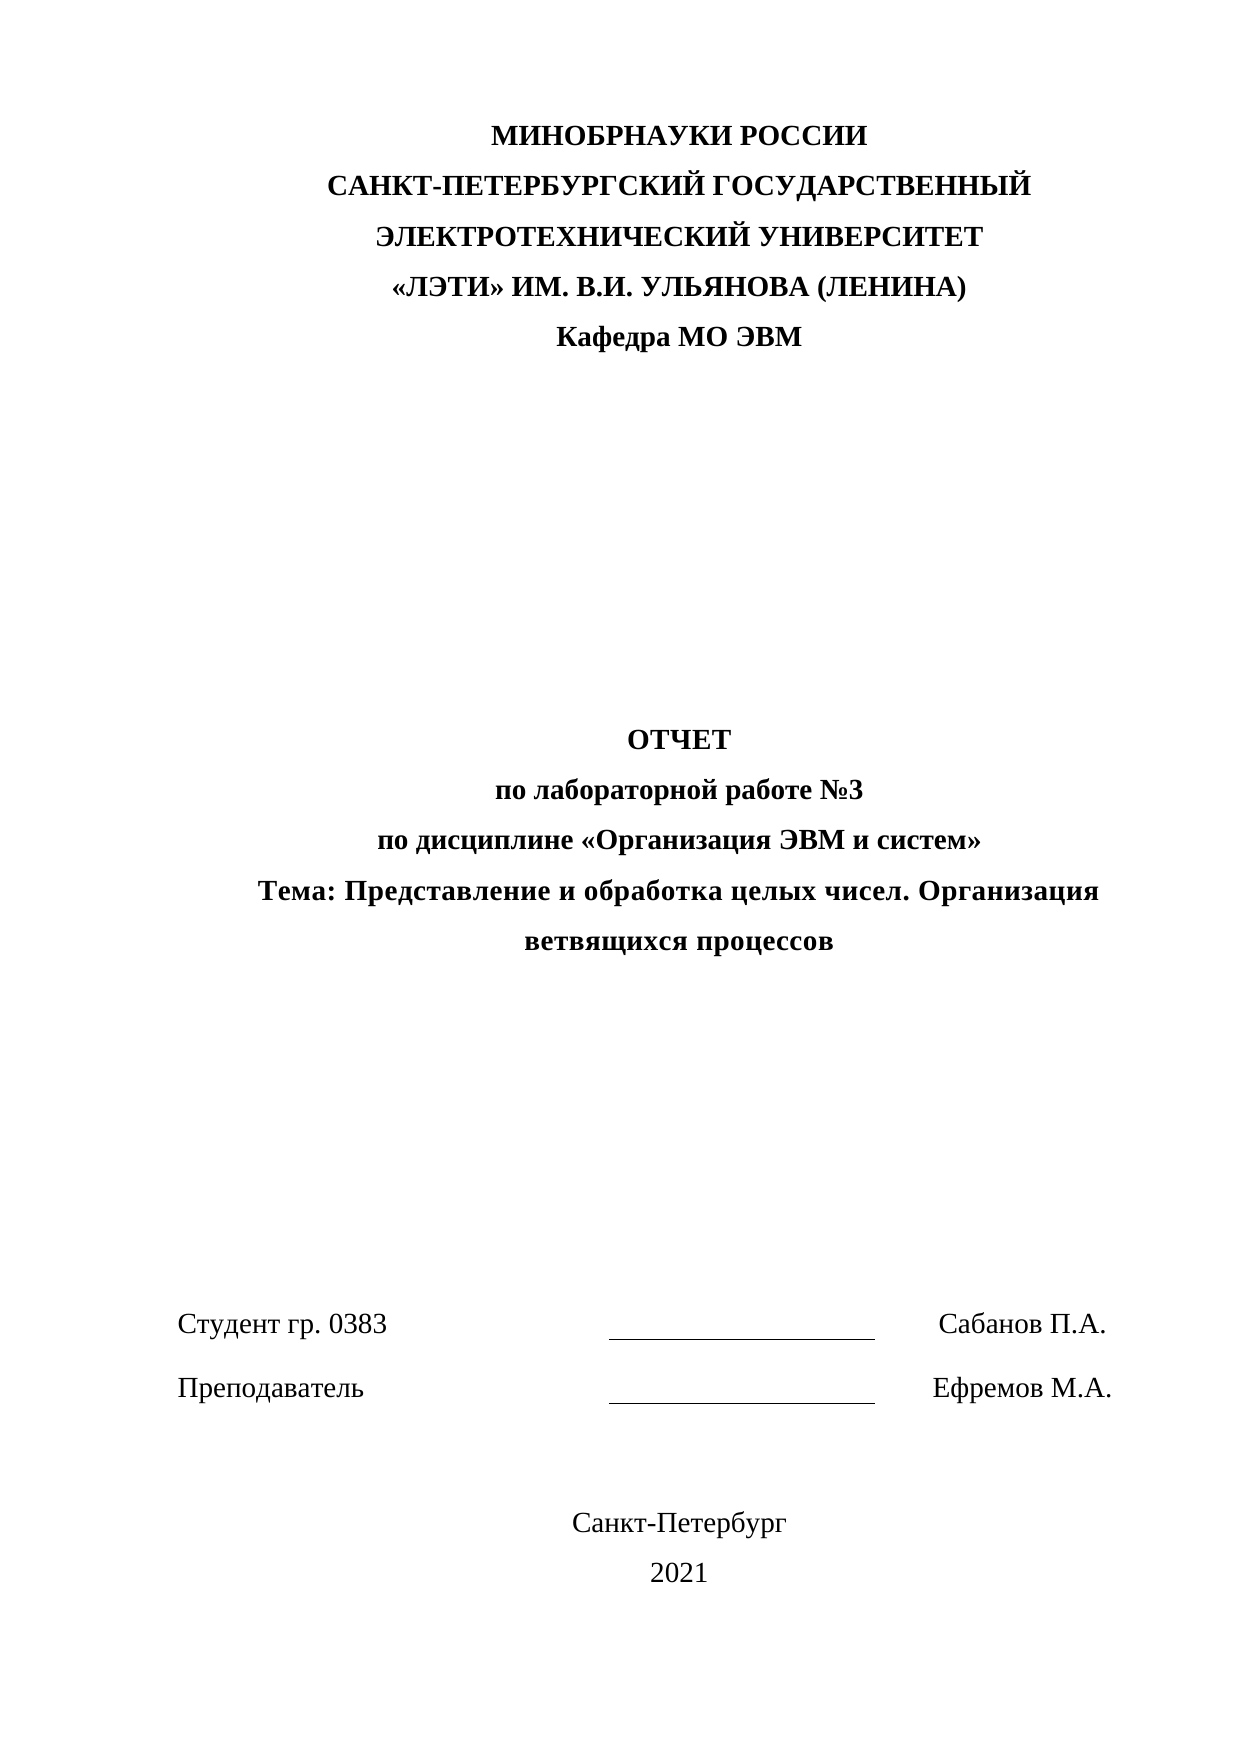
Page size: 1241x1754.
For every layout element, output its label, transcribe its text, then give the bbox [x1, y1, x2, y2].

table_header Сабанов П.А. [875, 1275, 1170, 1339]
text Тема: Представление и обработка целых чисел. Организация ветвящихся процессов [177, 873, 1181, 957]
text отчет [177, 722, 1181, 755]
text «ЛЭТИ» им. В.И. Ульянова (Ленина) [177, 269, 1181, 303]
table_cell Ефремов М.А. [875, 1339, 1170, 1403]
text 2021 [177, 1555, 1181, 1589]
text по лабораторной работе №3 [177, 772, 1181, 806]
text Санкт-Петербург [177, 1505, 1181, 1538]
table_cell [609, 1340, 875, 1403]
table_header [609, 1275, 875, 1339]
text электротехнический университет [177, 219, 1181, 252]
text Кафедра МО ЭВМ [177, 319, 1181, 353]
text по дисциплине «Организация ЭВМ и систем» [177, 822, 1181, 856]
text МИНОБРНАУКИ РОССИИ [177, 118, 1181, 152]
text Санкт-Петербургский государственный [177, 168, 1181, 202]
table_header Студент гр. 0383 [166, 1275, 609, 1339]
table_cell Преподаватель [166, 1339, 609, 1403]
